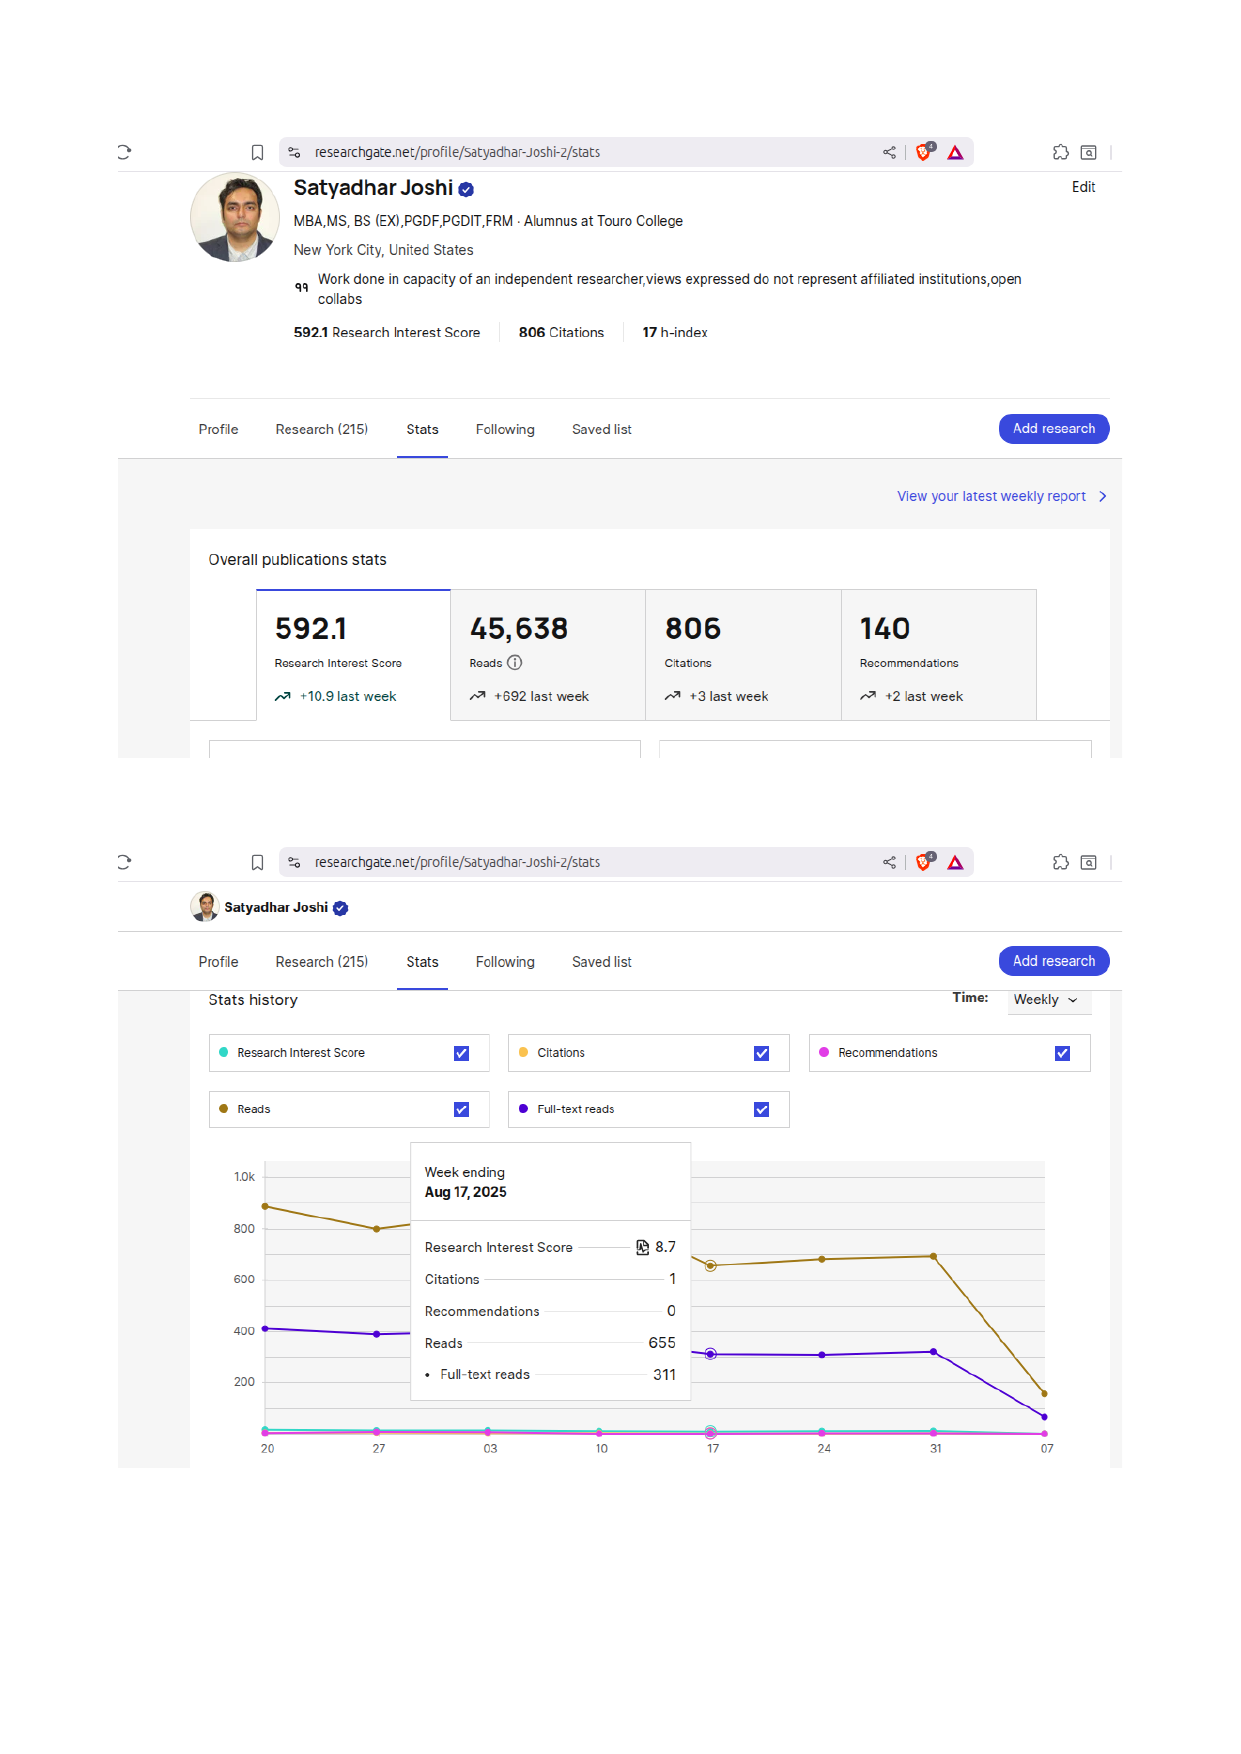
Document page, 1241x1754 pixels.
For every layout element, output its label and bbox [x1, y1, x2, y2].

picture [118, 843, 1123, 1468]
picture [118, 133, 1123, 758]
